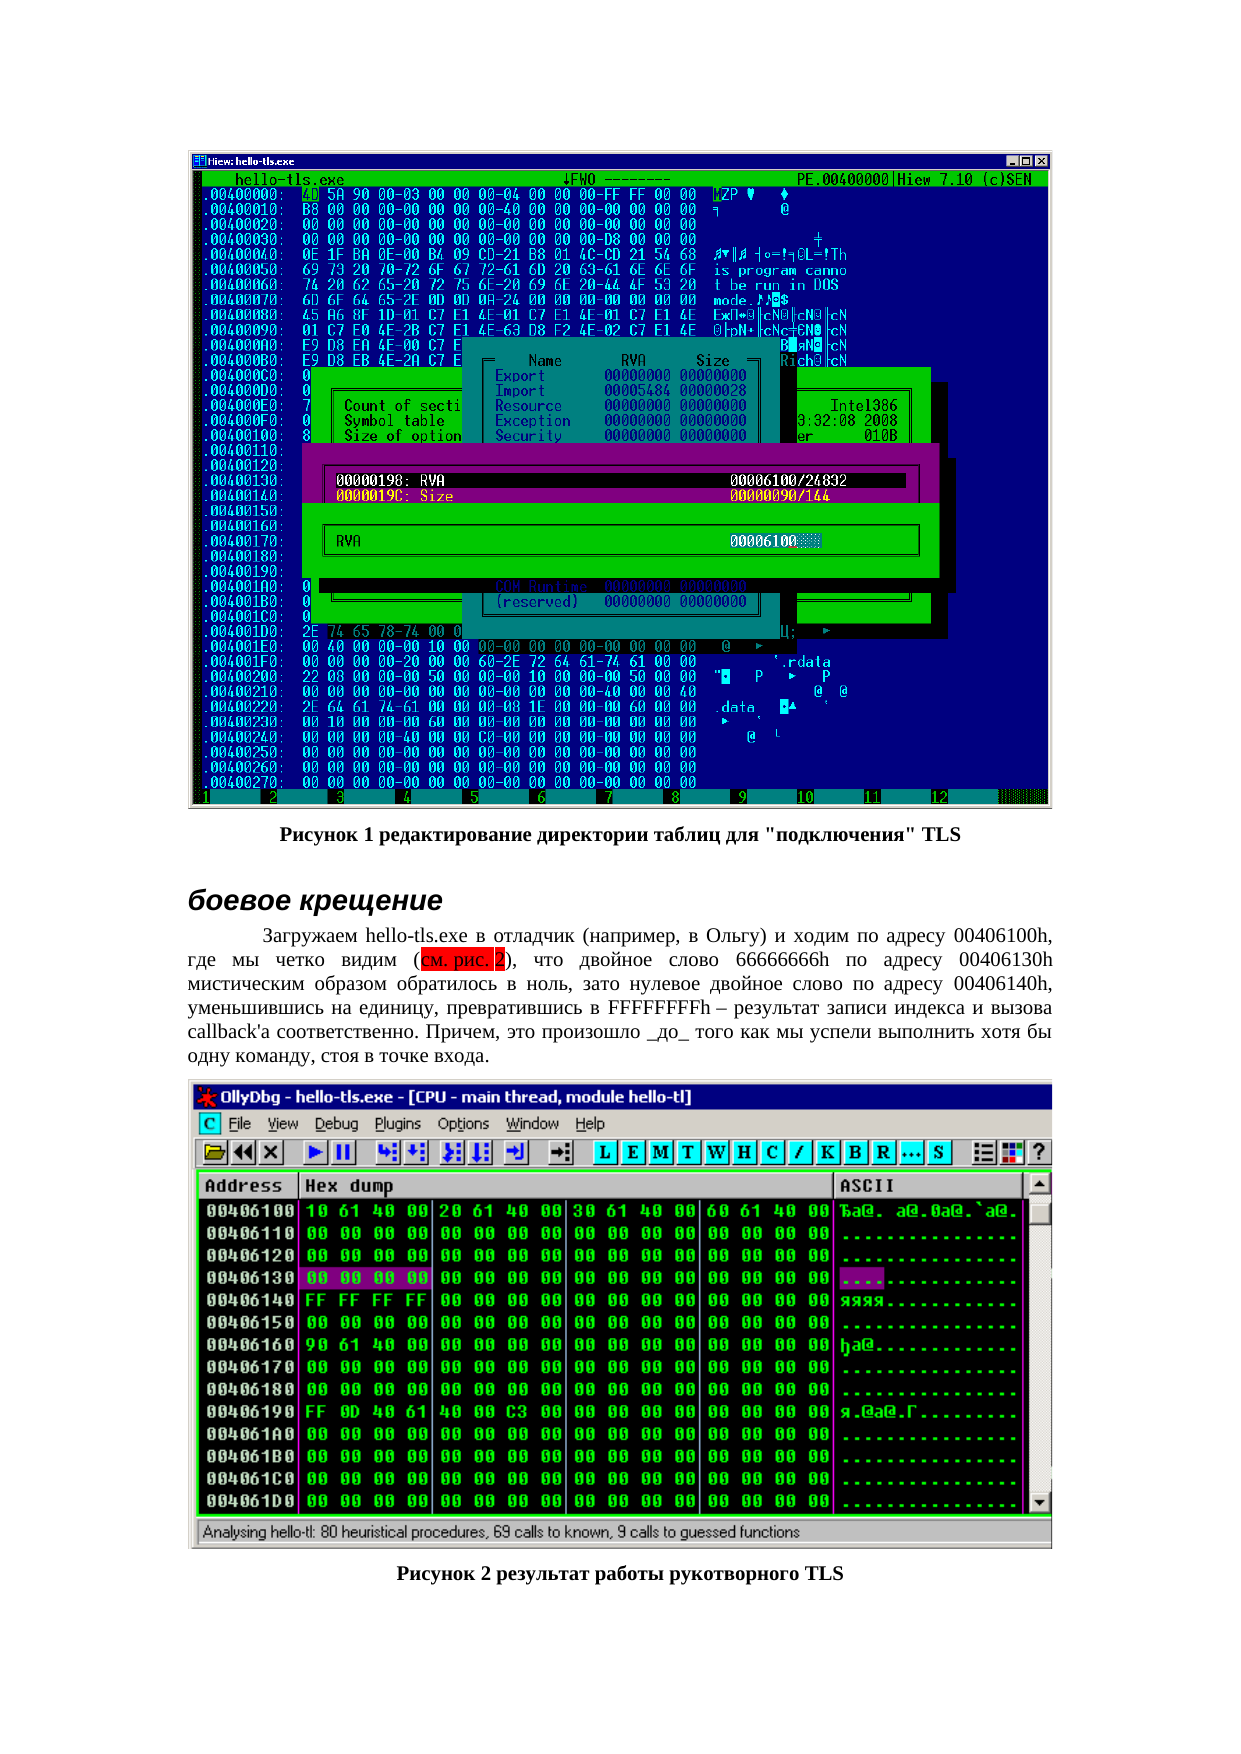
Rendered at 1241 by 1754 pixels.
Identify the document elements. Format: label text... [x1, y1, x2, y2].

text Загружаем hello-tls.exe в отладчик (например, в Ольгу) и ходим по адресу 00406100h, где мы четко видим (см. рис. 2), что двойное слово 66666666h по адресу 00406130h мистическим образом обратилось в ноль, зато нулевое двойное слово по адресу 00406140h, уменьшившись на единицу, превратившись в FFFFFFFFh – результат записи индекса и вызова callback'а соответственно. Причем, это произошло _до_ того как мы успели выполнить хотя бы одну команду, стоя в точке входа. [187, 923, 1053, 1067]
text Рисунок 1 редактирование директории таблиц для "подключения" TLS [187, 821, 1053, 846]
picture [188, 1079, 1053, 1549]
text Рисунок 2 результат работы рукотворного TLS [187, 1561, 1053, 1585]
picture [188, 150, 1053, 809]
subtitle боевое крещение [187, 883, 1053, 917]
